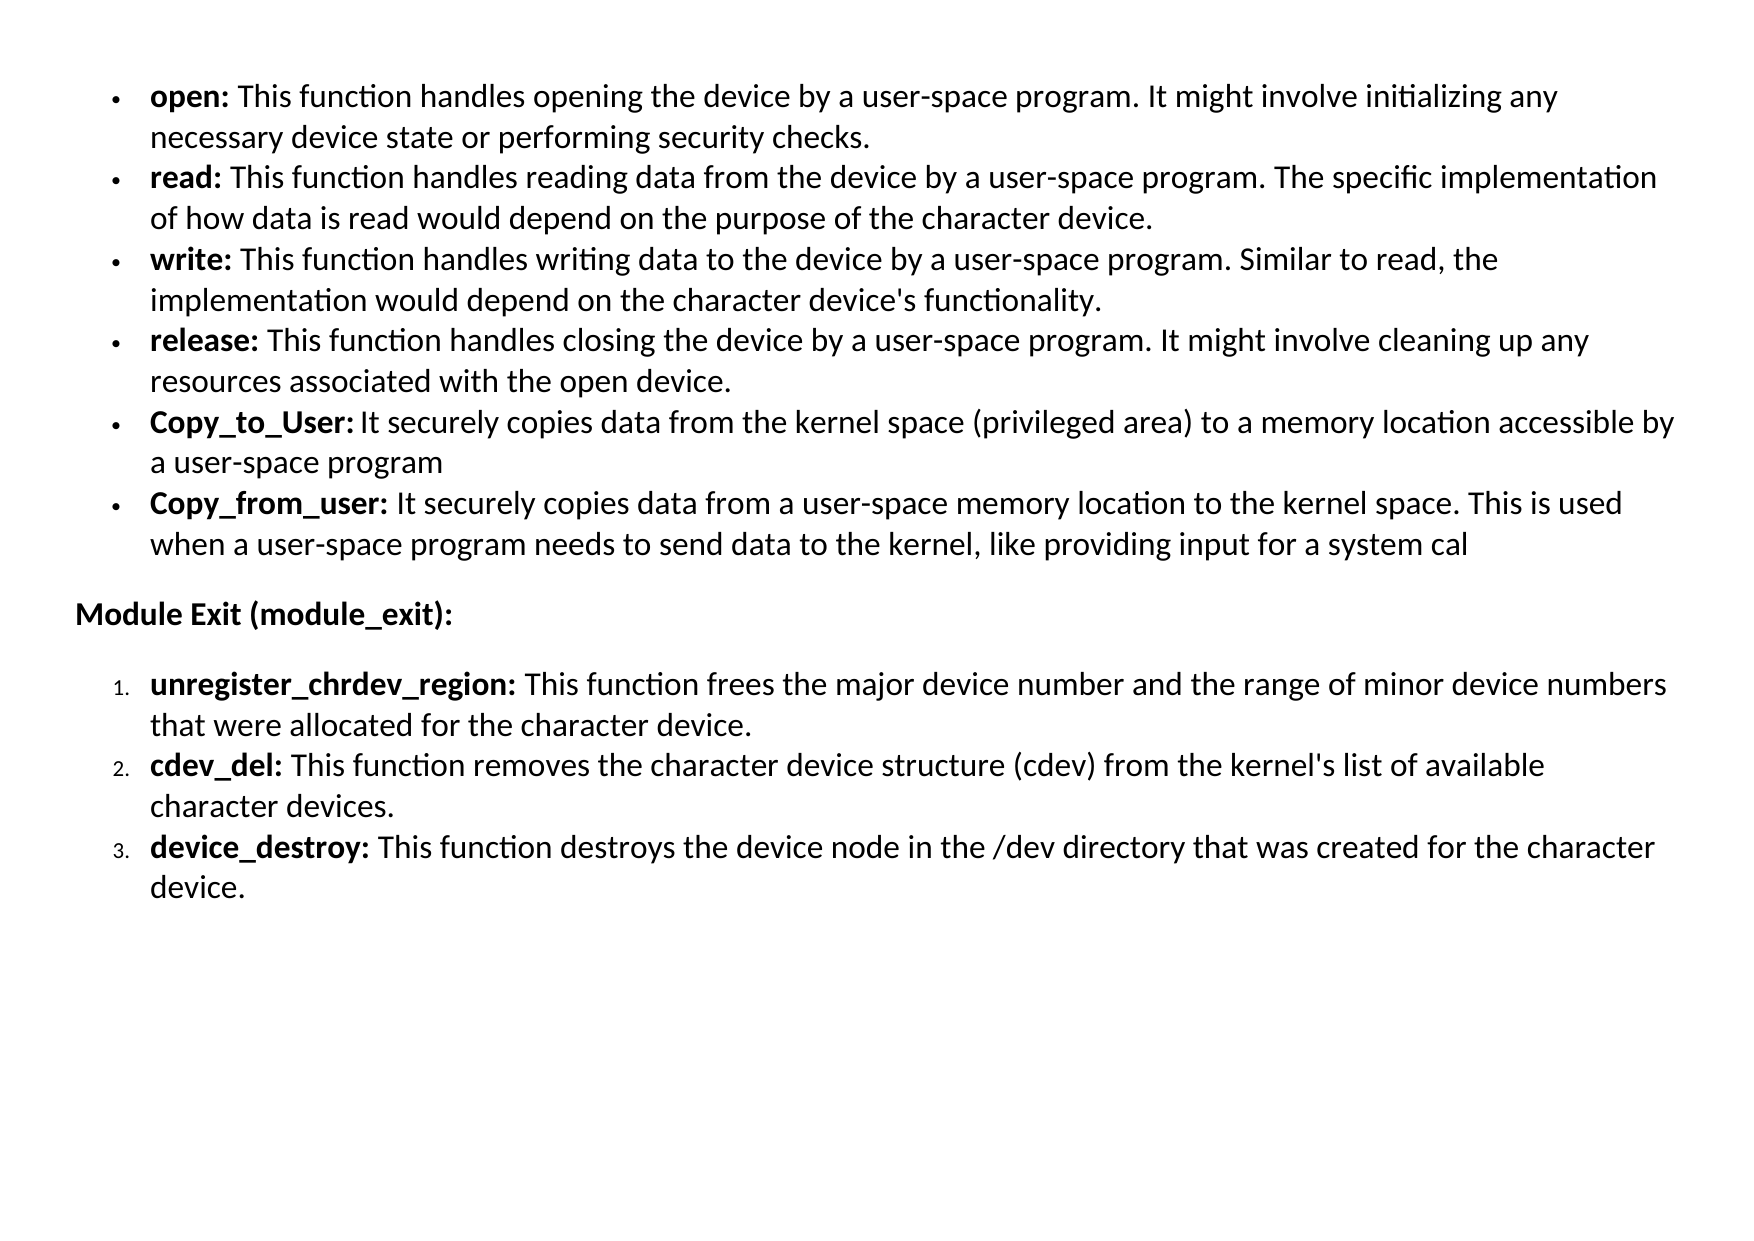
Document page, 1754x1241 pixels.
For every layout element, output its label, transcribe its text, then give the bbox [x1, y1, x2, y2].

list cdev_del: This function removes the character device structure (cdev) from the kernel's list of available character devices. [112, 744, 1679, 826]
list read: This function handles reading data from the device by a user-space program. The specific implementation of how data is read would depend on the purpose of the character device. [112, 156, 1679, 238]
list unregister_chrdev_region: This function frees the major device number and the range of minor device numbers that were allocated for the character device. [112, 663, 1679, 744]
list Copy_to_User: It securely copies data from the kernel space (privileged area) to a memory location accessible by a user-space program [112, 401, 1679, 482]
list release: This function handles closing the device by a user-space program. It might involve cleaning up any resources associated with the open device. [112, 319, 1679, 401]
list write: This function handles writing data to the device by a user-space program. Similar to read, the implementation would depend on the character device's functionality. [112, 238, 1679, 319]
list device_destroy: This function destroys the device node in the /dev directory that was created for the character device. [112, 826, 1679, 907]
text Module Exit (module_exit): [75, 593, 1679, 634]
list Copy_from_user: It securely copies data from a user-space memory location to the kernel space. This is used when a user-space program needs to send data to the kernel, like providing input for a system cal [112, 482, 1679, 564]
list open: This function handles opening the device by a user-space program. It might involve initializing any necessary device state or performing security checks. [112, 75, 1679, 156]
